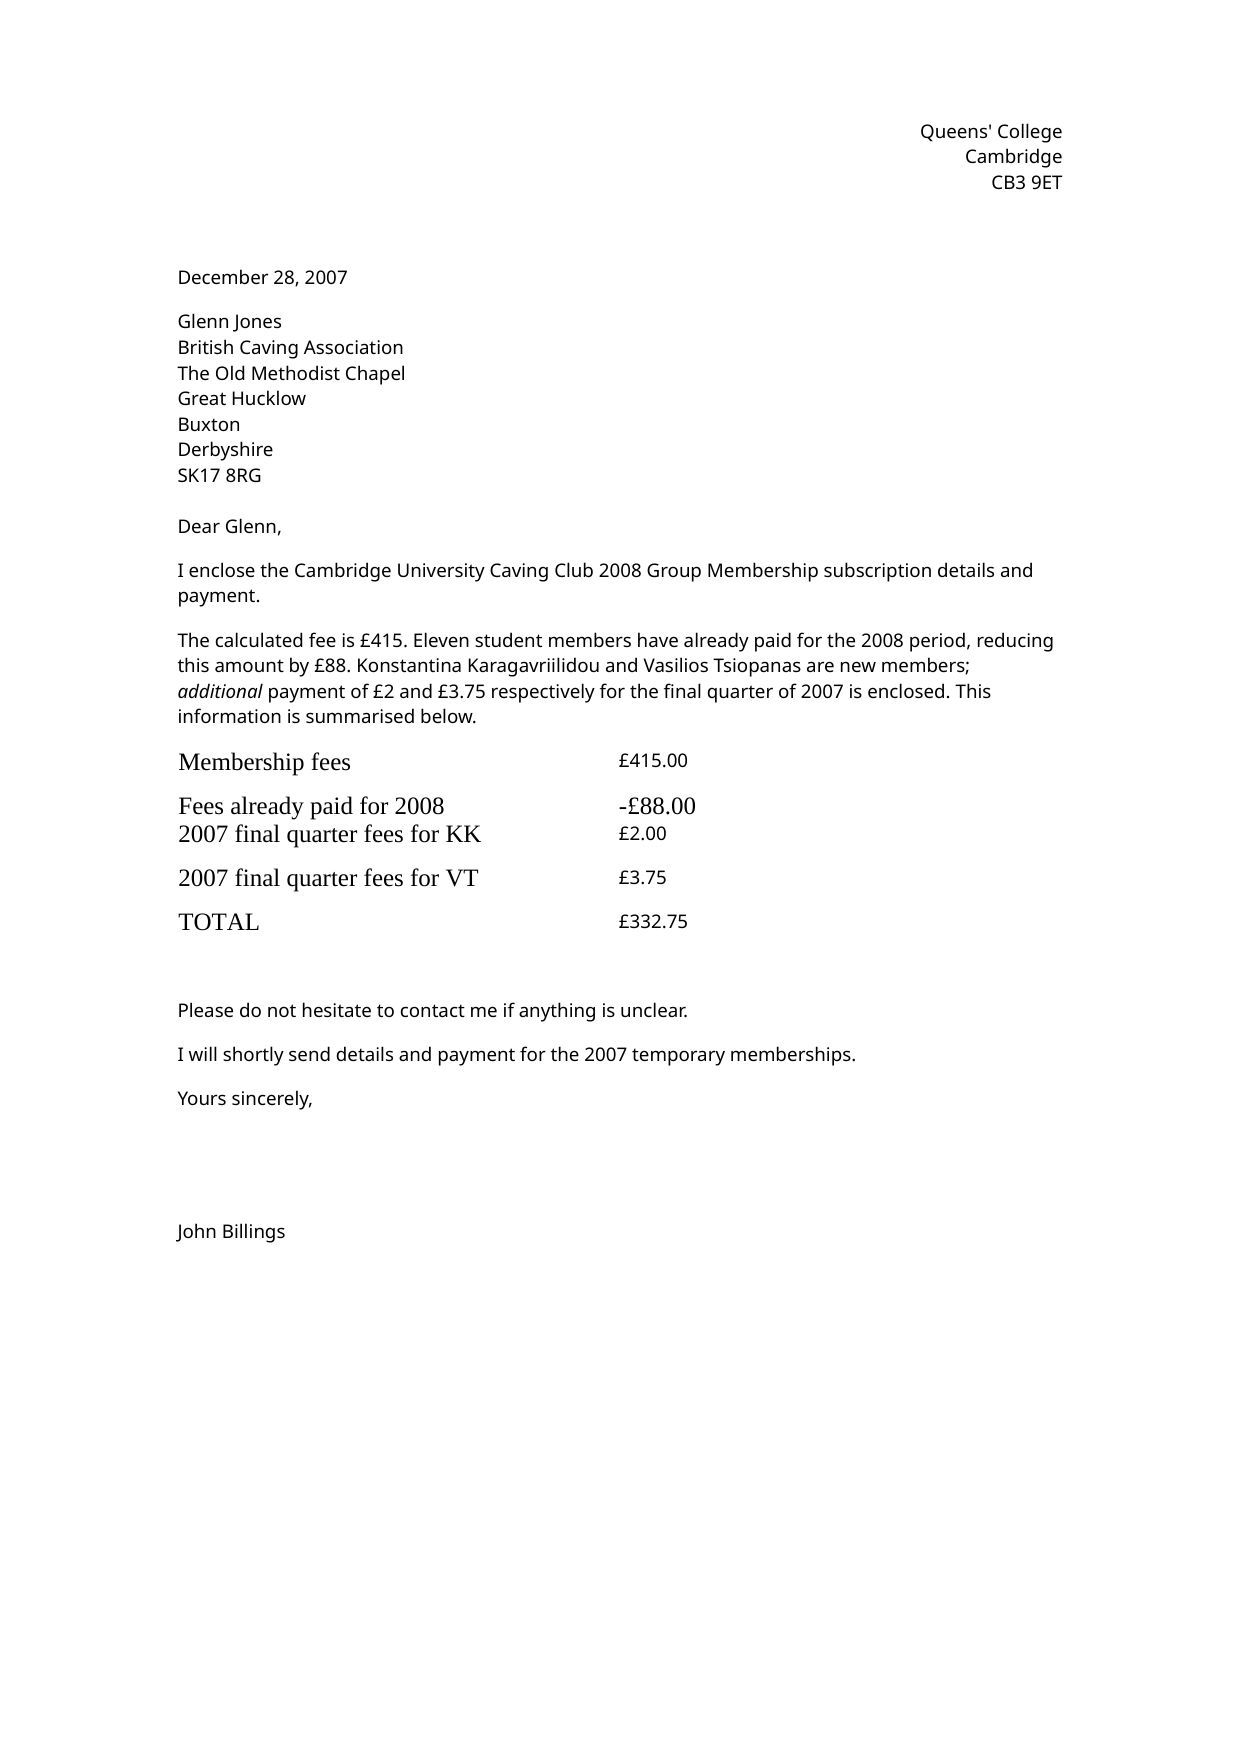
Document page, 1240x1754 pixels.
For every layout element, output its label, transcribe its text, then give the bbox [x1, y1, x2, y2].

text Queens' College [177, 118, 1062, 144]
table_cell 2007 final quarter fees for KK [178, 820, 619, 864]
text British Caving Association [177, 334, 1062, 360]
text Please do not hesitate to contact me if anything is unclear. [177, 997, 1062, 1022]
text The calculated fee is £415. Eleven student members have already paid for the 2008 period, reducing this amount by £88. Konstantina Karagavriilidou and Vasilios Tsiopanas are new members; additional payment of £2 and £3.75 respectively for the final quarter of 2007 is enclosed. This information is summarised below. [177, 627, 1062, 729]
text Cambridge [177, 144, 1062, 169]
table_cell £332.75 [619, 908, 1062, 953]
text Great Hucklow [177, 385, 1062, 411]
table_cell £3.75 [619, 864, 1062, 908]
table_cell Fees already paid for 2008 [178, 792, 619, 820]
text John Billings [177, 1218, 1062, 1244]
text Dear Glenn, [177, 513, 1062, 538]
text Glenn Jones [177, 309, 1062, 334]
text SK17 8RG [177, 462, 1062, 487]
text CB3 9ET [177, 169, 1062, 195]
text Buxton [177, 411, 1062, 436]
text December 28, 2007 [177, 264, 1062, 290]
table_cell -£88.00 [619, 792, 1062, 820]
text Yours sincerely, [177, 1085, 1062, 1111]
text The Old Methodist Chapel [177, 360, 1062, 385]
text Derbyshire [177, 436, 1062, 462]
table_cell £2.00 [619, 820, 1062, 864]
table_cell TOTAL [178, 908, 619, 953]
text I will shortly send details and payment for the 2007 temporary memberships. [177, 1041, 1062, 1067]
table_header Membership fees [178, 748, 619, 792]
table_header £415.00 [619, 748, 1062, 792]
text I enclose the Cambridge University Caving Club 2008 Group Membership subscription details and payment. [177, 557, 1062, 608]
table_cell 2007 final quarter fees for VT [178, 864, 619, 908]
